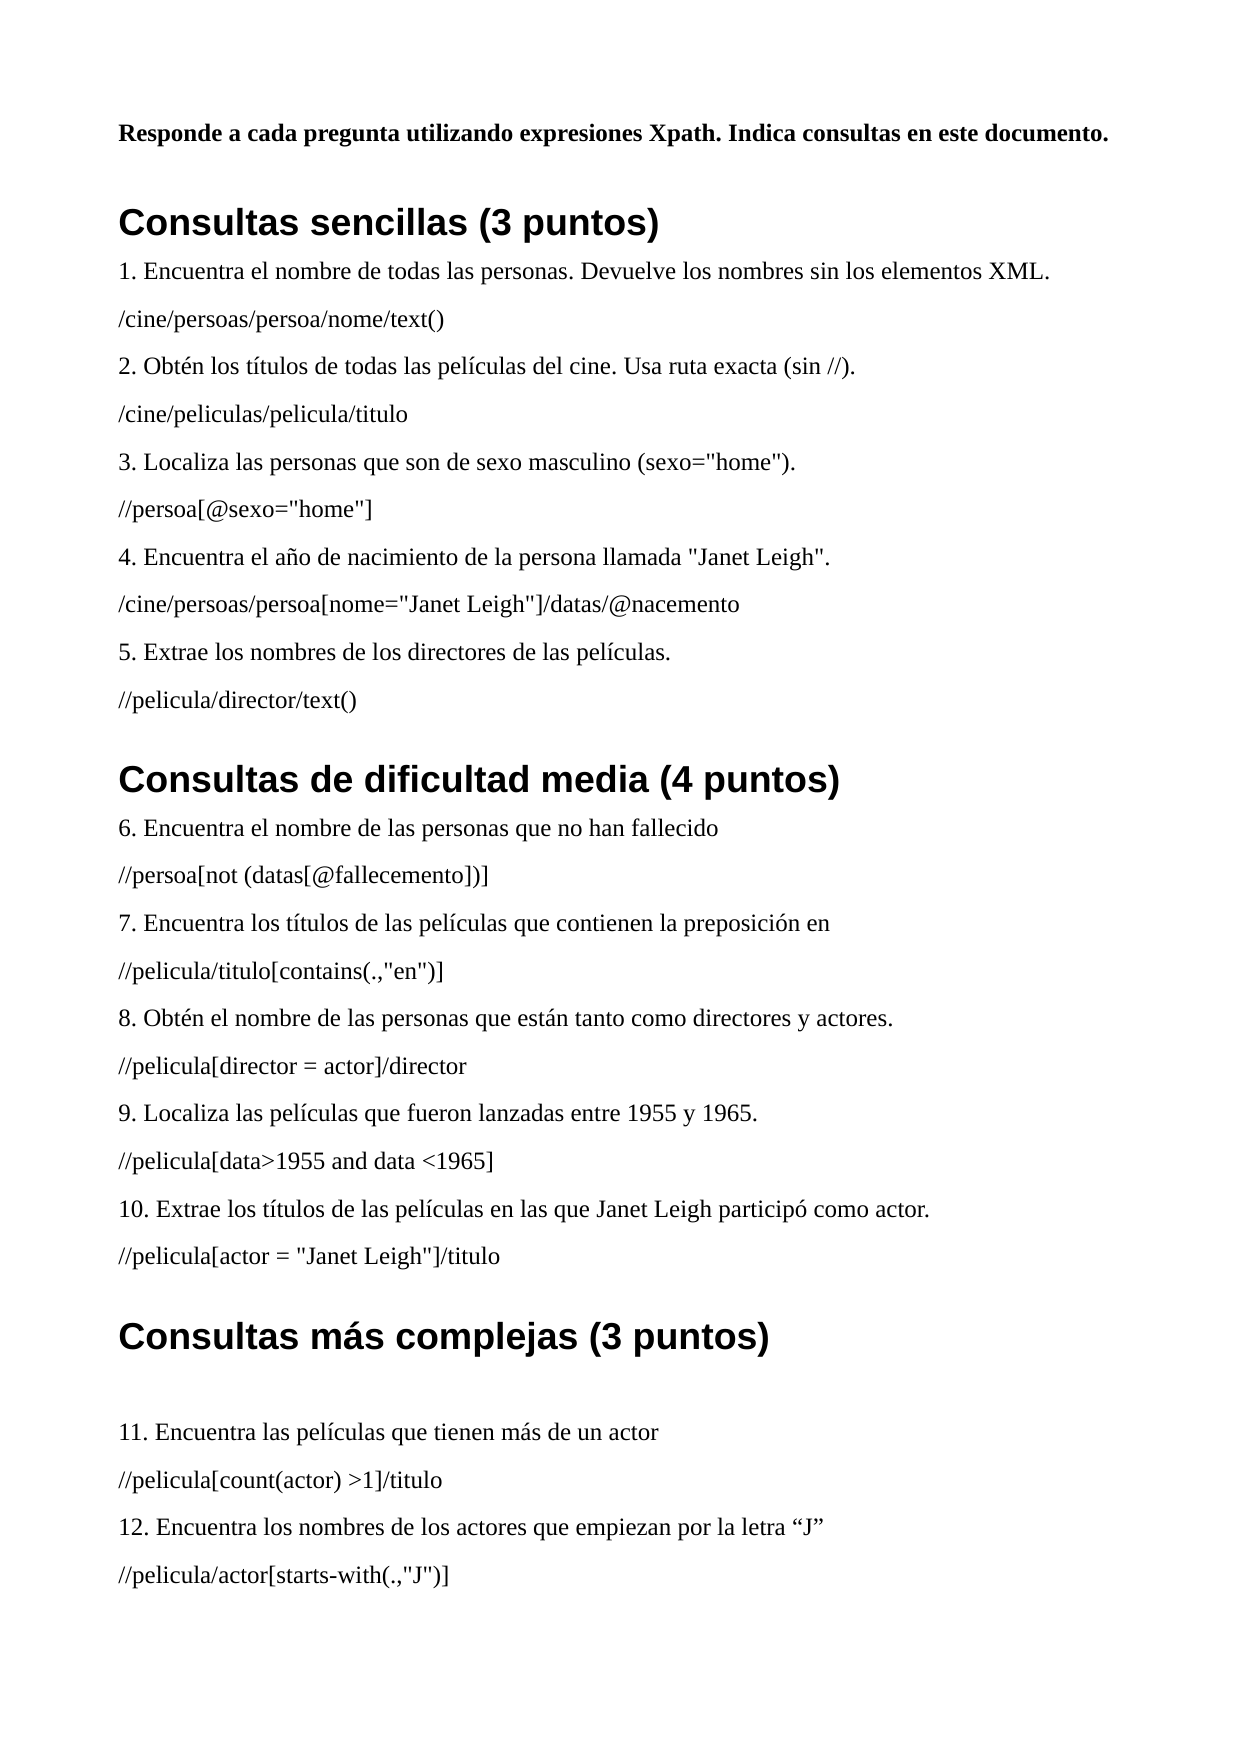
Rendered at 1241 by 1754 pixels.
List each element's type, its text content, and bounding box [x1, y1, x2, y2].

text //pelicula[data>1955 and data <1965] [118, 1146, 1122, 1175]
text 11. Encuentra las películas que tienen más de un actor [118, 1417, 1122, 1446]
text //pelicula/director/text() [118, 685, 1122, 713]
text 1. Encuentra el nombre de todas las personas. Devuelve los nombres sin los elementos XML. [118, 256, 1122, 285]
text //pelicula[director = actor]/director [118, 1051, 1122, 1080]
text /cine/persoas/persoa/nome/text() [118, 304, 1122, 333]
text 5. Extrae los nombres de los directores de las películas. [118, 637, 1122, 666]
text 10. Extrae los títulos de las películas en las que Janet Leigh participó como actor. [118, 1194, 1122, 1222]
subtitle Consultas de dificultad media (4 puntos) [118, 757, 1122, 800]
text //persoa[@sexo="home"] [118, 494, 1122, 523]
text 7. Encuentra los títulos de las películas que contienen la preposición en [118, 908, 1122, 937]
text /cine/persoas/persoa[nome="Janet Leigh"]/datas/@nacemento [118, 589, 1122, 618]
text /cine/peliculas/pelicula/titulo [118, 399, 1122, 428]
subtitle Consultas más complejas (3 puntos) [118, 1314, 1122, 1357]
text //pelicula[actor = "Janet Leigh"]/titulo [118, 1241, 1122, 1270]
text //pelicula/actor[starts-with(.,"J")] [118, 1560, 1122, 1589]
text 3. Localiza las personas que son de sexo masculino (sexo="home"). [118, 447, 1122, 475]
text 9. Localiza las películas que fueron lanzadas entre 1955 y 1965. [118, 1098, 1122, 1127]
text 2. Obtén los títulos de todas las películas del cine. Usa ruta exacta (sin //). [118, 351, 1122, 380]
text 6. Encuentra el nombre de las personas que no han fallecido [118, 813, 1122, 842]
text Responde a cada pregunta utilizando expresiones Xpath. Indica consultas en este documento. [118, 118, 1122, 147]
text 4. Encuentra el año de nacimiento de la persona llamada "Janet Leigh". [118, 542, 1122, 571]
text //pelicula/titulo[contains(.,"en")] [118, 956, 1122, 984]
text //pelicula[count(actor) >1]/titulo [118, 1465, 1122, 1493]
text 12. Encuentra los nombres de los actores que empiezan por la letra “J” [118, 1512, 1122, 1541]
text 8. Obtén el nombre de las personas que están tanto como directores y actores. [118, 1003, 1122, 1032]
text //persoa[not (datas[@fallecemento])] [118, 861, 1122, 889]
subtitle Consultas sencillas (3 puntos) [118, 201, 1122, 244]
